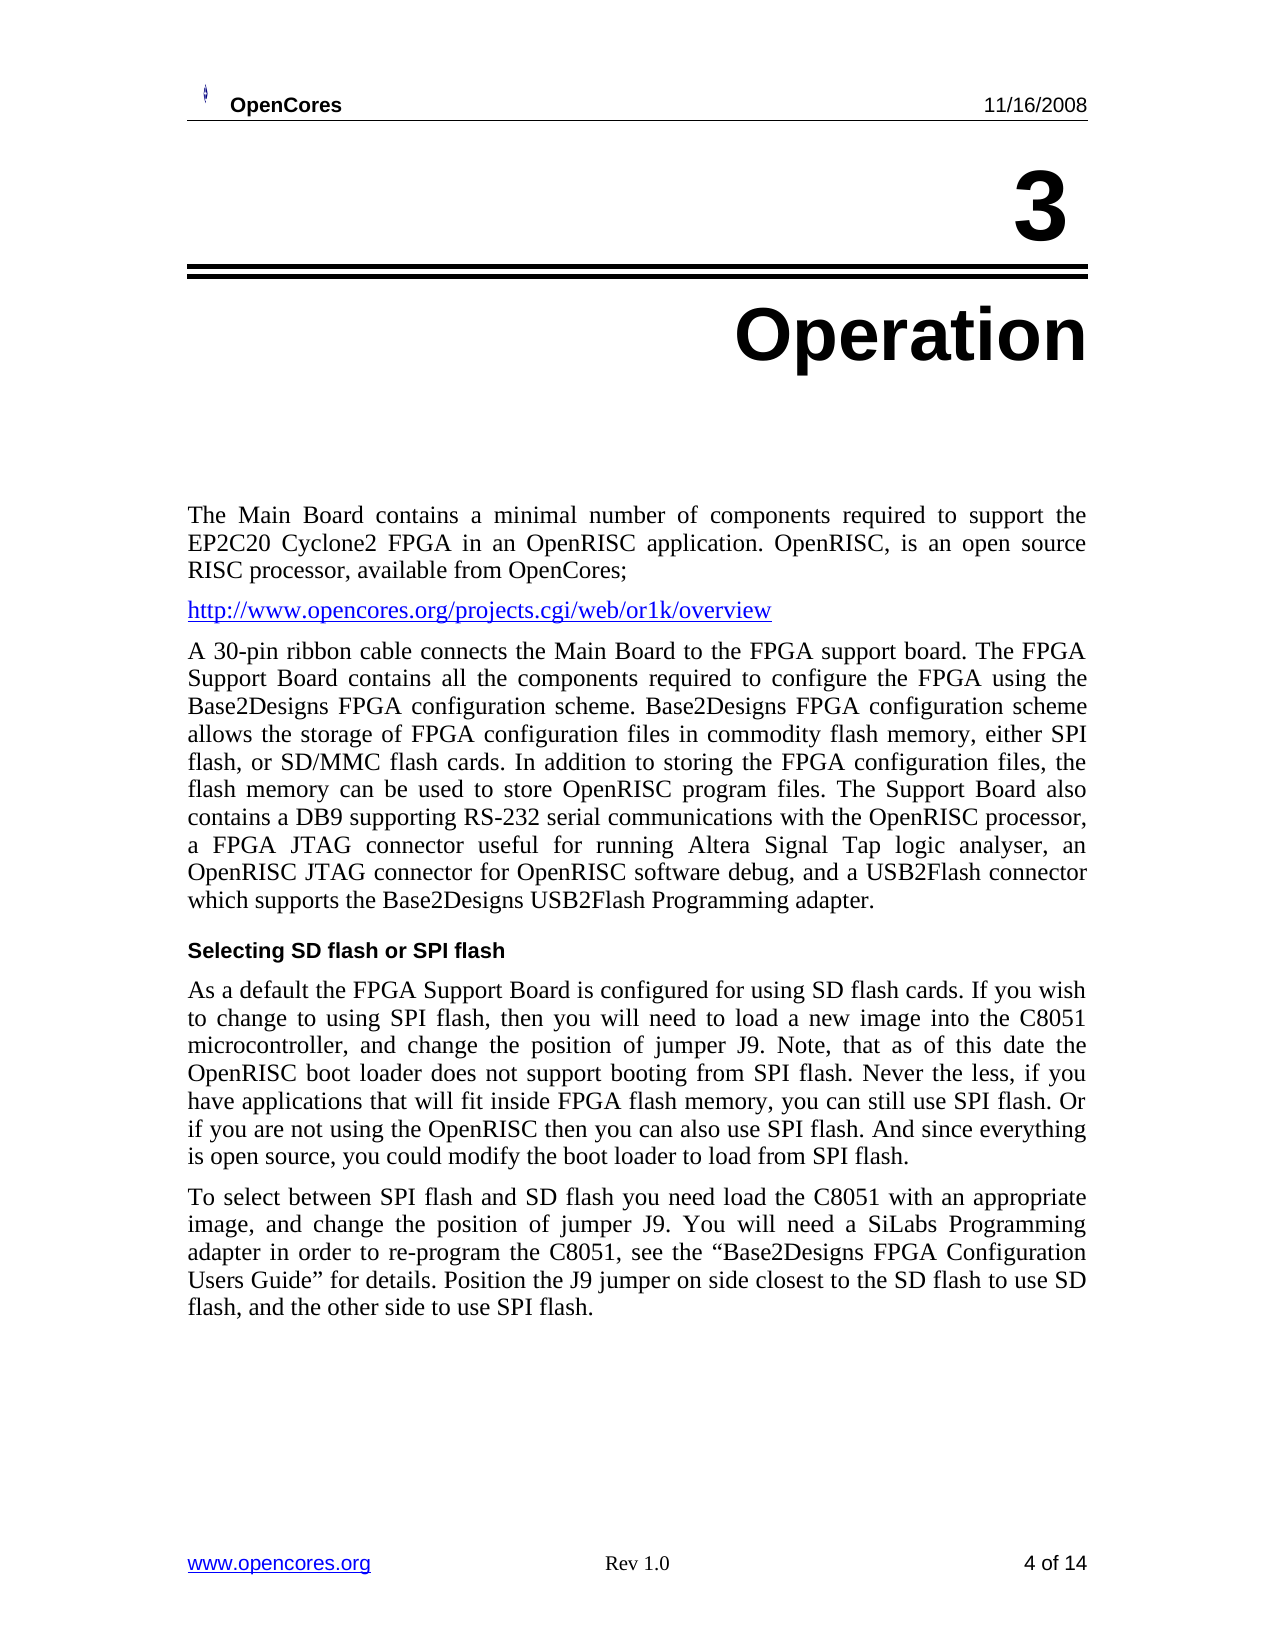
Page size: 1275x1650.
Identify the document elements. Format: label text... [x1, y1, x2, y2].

text To select between SPI flash and SD flash you need load the C8051 with an appropriate image, and change the position of jumper J9. You will need a SiLabs Programming adapter in order to re-program the C8051, see the “Base2Designs FPGA Configuration Users Guide” for details. Position the J9 jumper on side closest to the SD flash to use SD flash, and the other side to use SPI flash. [187, 1183, 1088, 1321]
text The Main Board contains a minimal number of components required to support the EP2C20 Cyclone2 FPGA in an OpenRISC application. OpenRISC, is an open source RISC processor, available from OpenCores; [187, 501, 1088, 584]
subtitle Operation [187, 292, 1088, 376]
text A 30-pin ribbon cable connects the Main Board to the FPGA support board. The FPGA Support Board contains all the components required to configure the FPGA using the Base2Designs FPGA configuration scheme. Base2Designs FPGA configuration scheme allows the storage of FPGA configuration files in commodity flash memory, either SPI flash, or SD/MMC flash cards. In addition to storing the FPGA configuration files, the flash memory can be used to store OpenRISC program files. The Support Board also contains a DB9 supporting RS-232 serial communications with the OpenRISC processor, a FPGA JTAG connector useful for running Altera Signal Tap logic analyser, an OpenRISC JTAG connector for OpenRISC software debug, and a USB2Flash connector which supports the Base2Designs USB2Flash Programming adapter. [187, 637, 1088, 914]
text http://www.opencores.org/projects.cgi/web/or1k/overview [187, 597, 1088, 624]
subtitle Selecting SD flash or SPI flash [187, 939, 1088, 964]
text As a default the FPGA Support Board is configured for using SD flash cards. If you wish to change to using SPI flash, then you will need to load a new image into the C8051 microcontroller, and change the position of jumper J9. Note, that as of this date the OpenRISC boot loader does not support booting from SPI flash. Never the less, if you have applications that will fit inside FPGA flash memory, you can still use SPI flash. Or if you are not using the OpenRISC then you can also use SPI flash. And since everything is open source, you could modify the boot loader to load from SPI flash. [187, 976, 1088, 1170]
